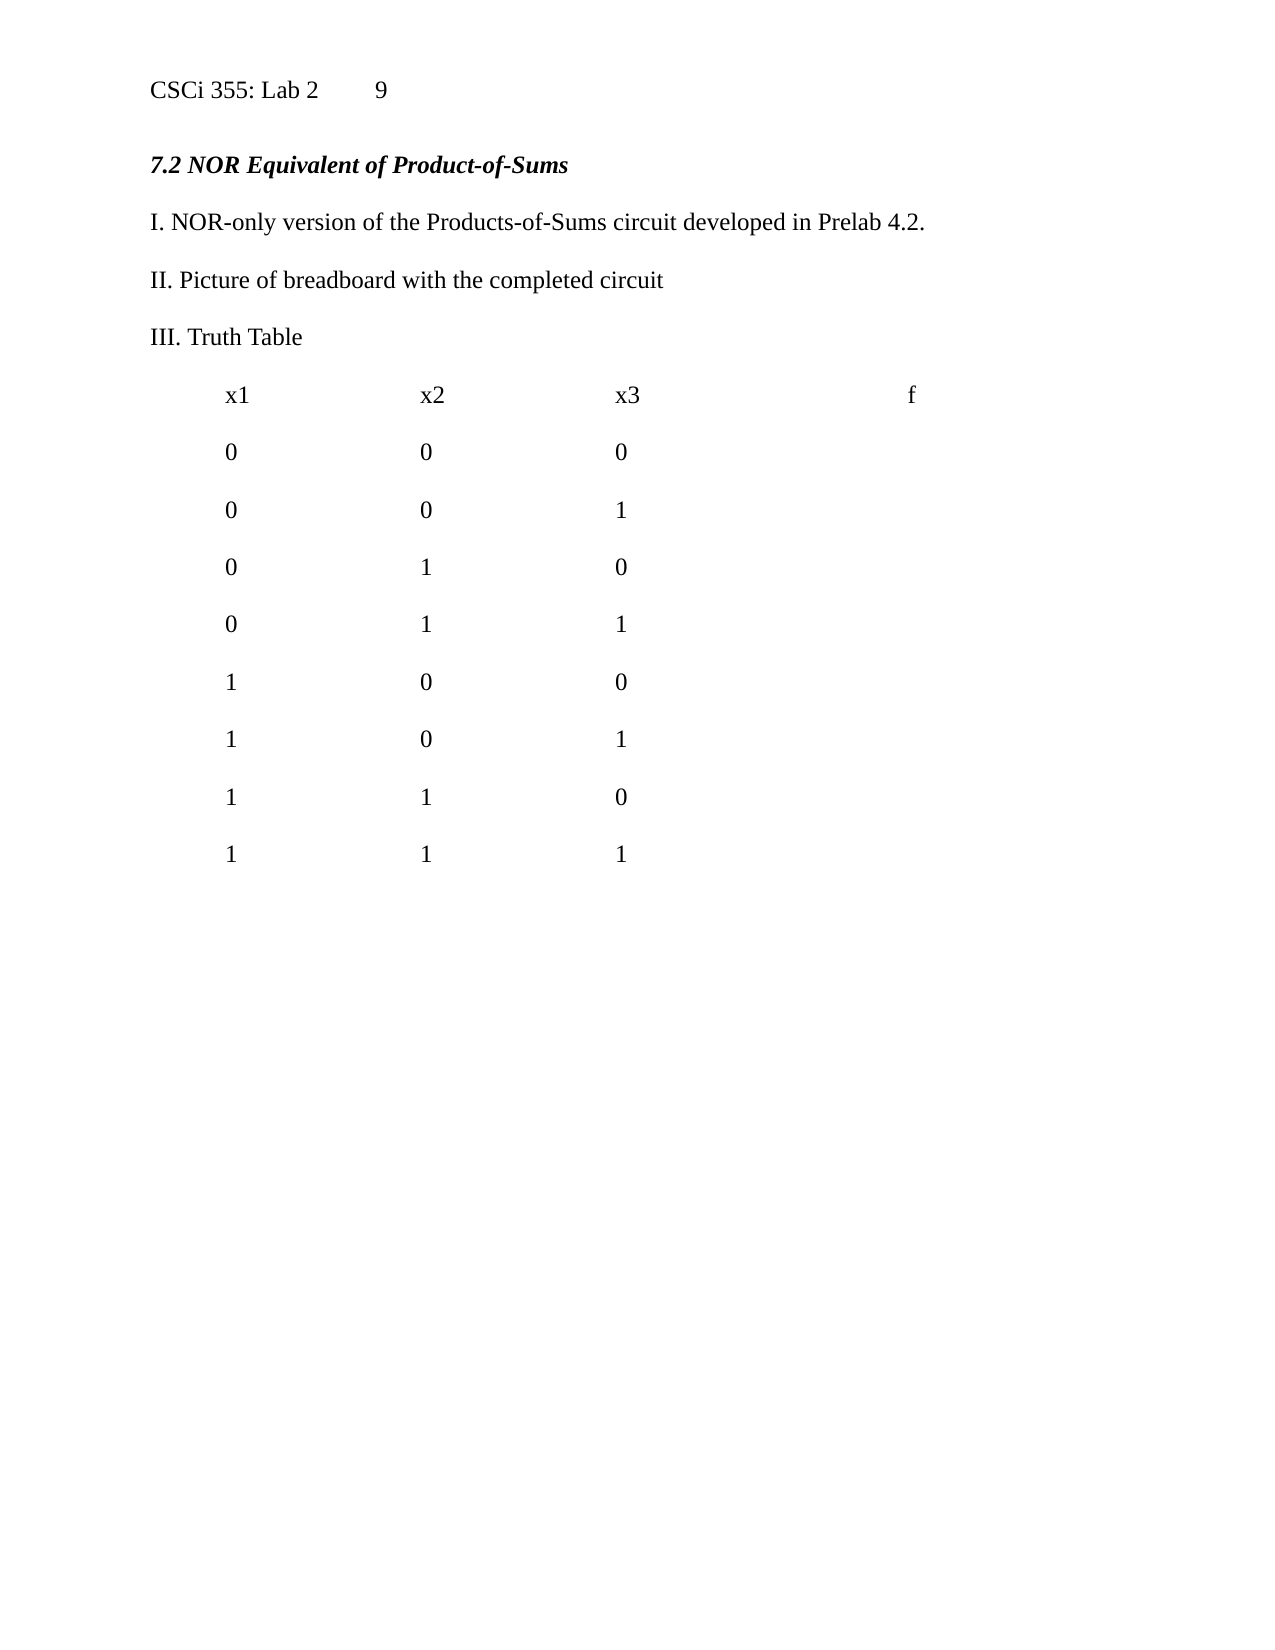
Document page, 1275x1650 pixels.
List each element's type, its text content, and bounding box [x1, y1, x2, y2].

table_cell 1 [540, 610, 832, 667]
table_cell 1 [150, 782, 345, 839]
list III. Truth Table [150, 322, 1125, 351]
table_cell 0 [540, 438, 832, 495]
table_cell [833, 782, 1125, 839]
table_cell [833, 438, 1125, 495]
list I. NOR-only version of the Products-of-Sums circuit developed in Prelab 4.2. [150, 207, 1125, 236]
table_cell 0 [345, 438, 540, 495]
table_cell [833, 552, 1125, 609]
table_cell 0 [150, 495, 345, 552]
table_cell [833, 724, 1125, 782]
table_header f [833, 380, 1125, 437]
table_cell [833, 667, 1125, 724]
table_cell 0 [150, 610, 345, 667]
table_cell 1 [345, 839, 540, 897]
table_cell 0 [150, 552, 345, 609]
table_cell [833, 839, 1125, 897]
table_cell 1 [150, 667, 345, 724]
table_cell 1 [540, 724, 832, 782]
table_cell 0 [540, 782, 832, 839]
table_cell 0 [150, 438, 345, 495]
table_cell 1 [345, 610, 540, 667]
table_cell 0 [345, 724, 540, 782]
table_cell 0 [540, 552, 832, 609]
list II. Picture of breadboard with the completed circuit [150, 265, 1125, 294]
table_cell 1 [150, 839, 345, 897]
table_cell [833, 495, 1125, 552]
table_cell 0 [540, 667, 832, 724]
table_cell 0 [345, 667, 540, 724]
table_cell 1 [345, 552, 540, 609]
table_cell 1 [150, 724, 345, 782]
table_cell [833, 610, 1125, 667]
subtitle 7.2 NOR Equivalent of Product-of-Sums [150, 150, 1125, 179]
table_header x3 [540, 380, 832, 437]
table_cell 1 [345, 782, 540, 839]
table_cell 1 [540, 839, 832, 897]
table_header x2 [345, 380, 540, 437]
table_cell 0 [345, 495, 540, 552]
table_header x1 [150, 380, 345, 437]
table_cell 1 [540, 495, 832, 552]
